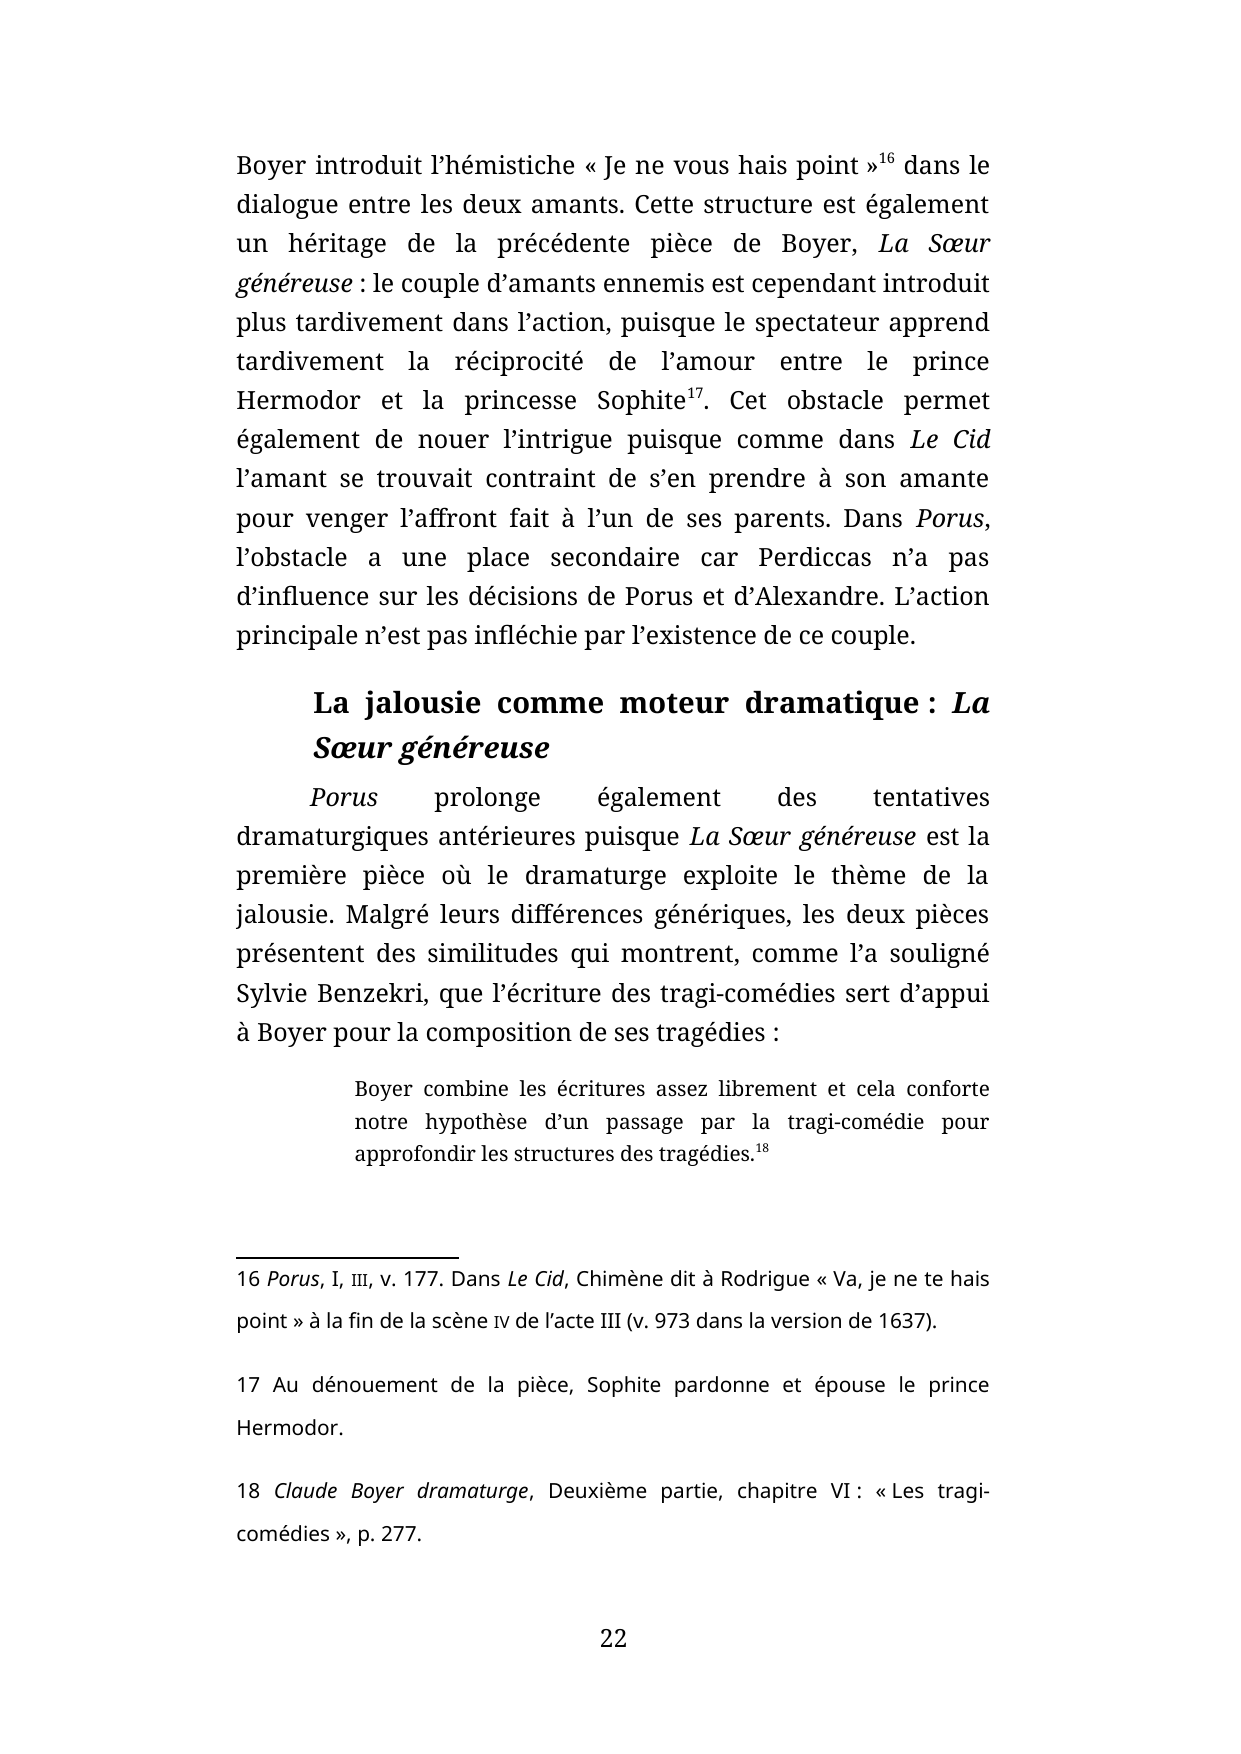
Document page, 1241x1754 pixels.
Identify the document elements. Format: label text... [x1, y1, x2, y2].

text Boyer introduit l’hémistiche « Je ne vous hais point » dans le dialogue entre les deux amants. Cette structure est également un héritage de la précédente pièce de Boyer, La Sœur généreuse : le couple d’amants ennemis est cependant introduit plus tardivement dans l’action, puisque le spectateur apprend tardivement la réciprocité de l’amour entre le prince Hermodor et la princesse Sophite. Cet obstacle permet également de nouer l’intrigue puisque comme dans Le Cid l’amant se trouvait contraint de s’en prendre à son amante pour venger l’affront fait à l’un de ses parents. Dans Porus, l’obstacle a une place secondaire car Perdiccas n’a pas d’influence sur les décisions de Porus et d’Alexandre. L’action principale n’est pas infléchie par l’existence de ce couple. [236, 148, 990, 652]
text Boyer combine les écritures assez librement et cela conforte notre hypothèse d’un passage par la tragi-comédie pour approfondir les structures des tragédies. [354, 1074, 990, 1168]
text Claude Boyer dramaturge, Deuxième partie, chapitre VI : « Les tragi-comédies », p. 277. [236, 1476, 990, 1547]
text Porus prolonge également des tentatives dramaturgiques antérieures puisque La Sœur généreuse est la première pièce où le dramaturge exploite le thème de la jalousie. Malgré leurs différences génériques, les deux pièces présentent des similitudes qui montrent, comme l’a souligné Sylvie Benzekri, que l’écriture des tragi-comédies sert d’appui à Boyer pour la composition de ses tragédies : [236, 779, 990, 1048]
text Porus, I, iii, v. 177. Dans Le Cid, Chimène dit à Rodrigue « Va, je ne te hais point » à la fin de la scène iv de l’acte III (v. 973 dans la version de 1637). [236, 1264, 990, 1335]
subtitle La jalousie comme moteur dramatique : La Sœur généreuse [313, 682, 990, 767]
text Au dénouement de la pièce, Sophite pardonne et épouse le prince Hermodor. [236, 1370, 990, 1441]
